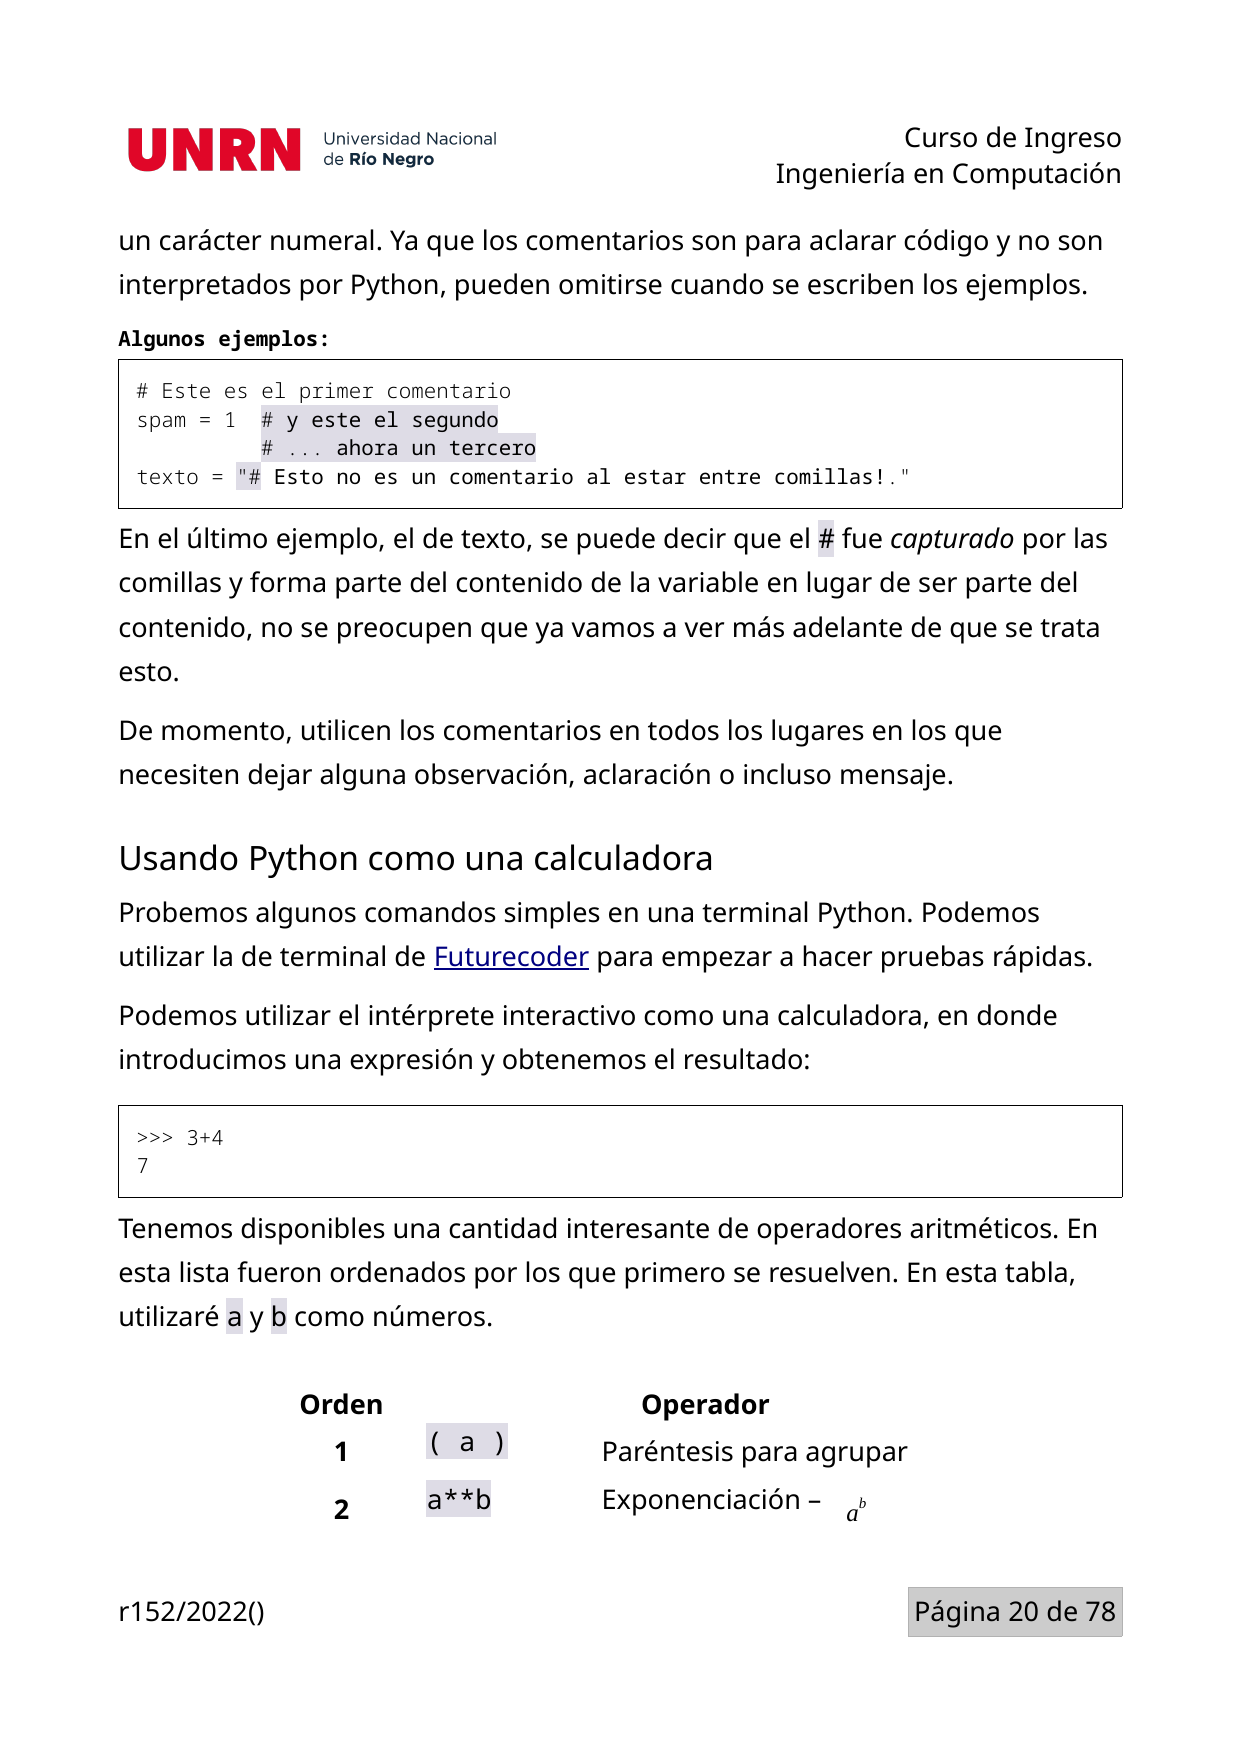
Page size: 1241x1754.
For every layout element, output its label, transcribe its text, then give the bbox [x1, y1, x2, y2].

text Algunos ejemplos: [118, 324, 1122, 353]
text # ... ahora un tercero [119, 416, 261, 444]
text Tenemos disponibles una cantidad interesante de operadores aritméticos. En esta lista fueron ordenados por los que primero se resuelven. En esta tabla, utilizaré a y b como números. [118, 1209, 1122, 1334]
table_header Operador [426, 1386, 984, 1422]
subtitle Usando Python como una calculadora [118, 835, 1122, 881]
table_cell ( a ) [426, 1423, 601, 1480]
text texto = "# Esto no es un comentario al estar entre comillas!." [119, 444, 1122, 508]
table_cell Exponenciación – [601, 1480, 984, 1538]
table_cell Paréntesis para agrupar [601, 1423, 984, 1480]
text Probemos algunos comandos simples en una terminal Python. Podemos utilizar la de terminal de Futurecoder para empezar a hacer pruebas rápidas. [118, 893, 1122, 974]
text spam = 1 # y este el segundo [119, 387, 1122, 416]
table_cell 1 [256, 1423, 426, 1480]
text 7 [119, 1133, 1122, 1197]
text un carácter numeral. Ya que los comentarios son para aclarar código y no son interpretados por Python, pueden omitirse cuando se escriben los ejemplos. [118, 221, 1122, 302]
text >>> 3+4 [119, 1106, 1122, 1133]
text # Este es el primer comentario [119, 360, 1122, 387]
picture [118, 118, 505, 180]
text De momento, utilicen los comentarios en todos los lugares en los que necesiten dejar alguna observación, aclaración o incluso mensaje. [118, 711, 1122, 792]
text # ... ahora un tercero [498, 416, 1122, 444]
table_header Orden [256, 1386, 426, 1422]
text Podemos utilizar el intérprete interactivo como una calculadora, en donde introducimos una expresión y obtenemos el resultado: [118, 996, 1122, 1077]
table_cell a**b [426, 1480, 601, 1538]
text En el último ejemplo, el de texto, se puede decir que el # fue capturado por las comillas y forma parte del contenido de la variable en lugar de ser parte del contenido, no se preocupen que ya vamos a ver más adelante de que se trata esto. [118, 520, 1122, 689]
table_cell 2 [256, 1480, 426, 1538]
